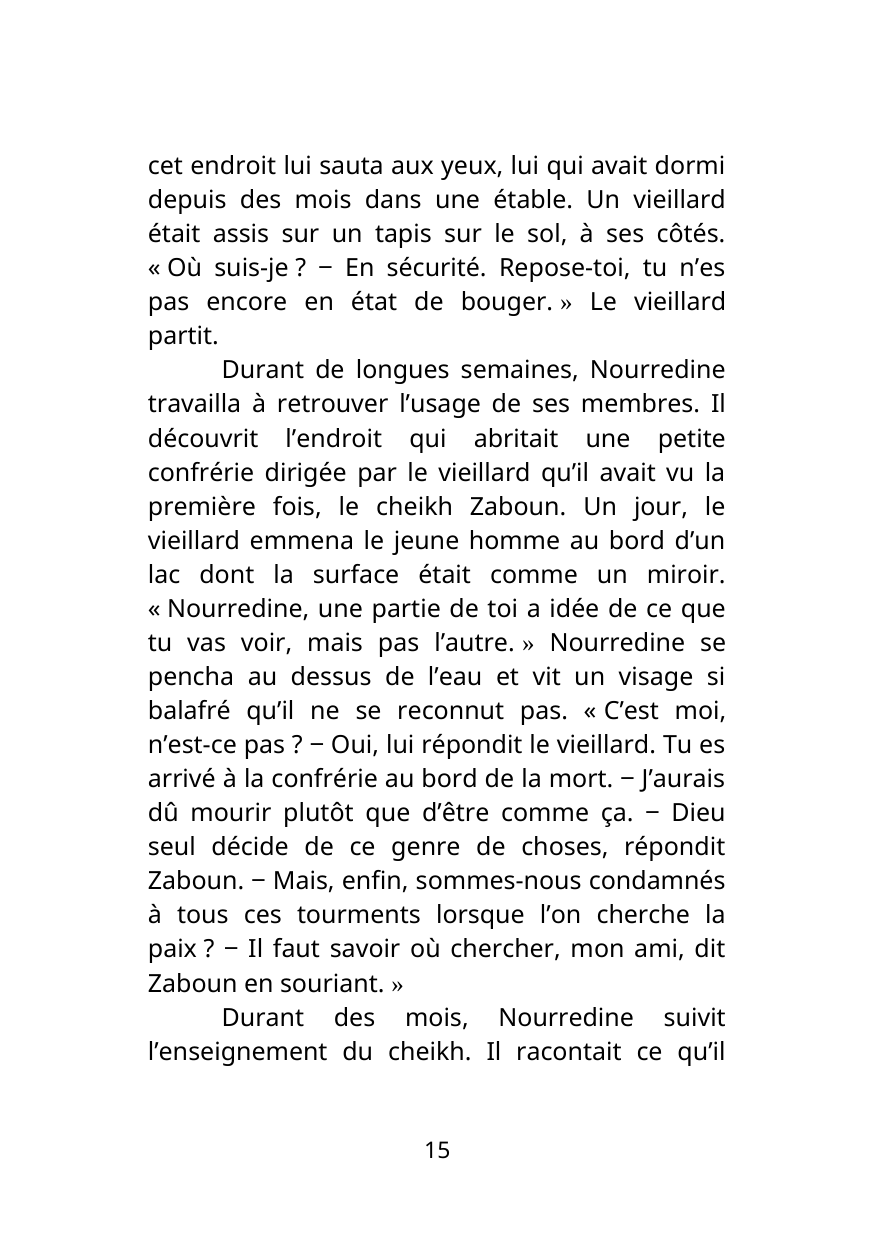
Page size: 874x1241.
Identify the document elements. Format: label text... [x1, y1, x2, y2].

text Durant de longues semaines, Nourredine travailla à retrouver l’usage de ses membres. Il découvrit l’endroit qui abritait une petite confrérie dirigée par le vieillard qu’il avait vu la première fois, le cheikh Zaboun. Un jour, le vieillard emmena le jeune homme au bord d’un lac dont la surface était comme un miroir. « Nourredine, une partie de toi a idée de ce que tu vas voir, mais pas l’autre. » Nourredine se pencha au dessus de l’eau et vit un visage si balafré qu’il ne se reconnut pas. « C’est moi, n’est-ce pas ? ‒ Oui, lui répondit le vieillard. Tu es arrivé à la confrérie au bord de la mort. ‒ J’aurais dû mourir plutôt que d’être comme ça. ‒ Dieu seul décide de ce genre de choses, répondit Zaboun. ‒ Mais, enfin, sommes-nous condamnés à tous ces tourments lorsque l’on cherche la paix ? ‒ Il faut savoir où chercher, mon ami, dit Zaboun en souriant. » [148, 352, 726, 999]
text Durant des mois, Nourredine suivit l’enseignement du cheikh. Il racontait ce qu’il [148, 999, 726, 1067]
text cet endroit lui sauta aux yeux, lui qui avait dormi depuis des mois dans une étable. Un vieillard était assis sur un tapis sur le sol, à ses côtés. « Où suis-je ? ‒ En sécurité. Repose-toi, tu n’es pas encore en état de bouger. » Le vieillard partit. [148, 148, 726, 352]
